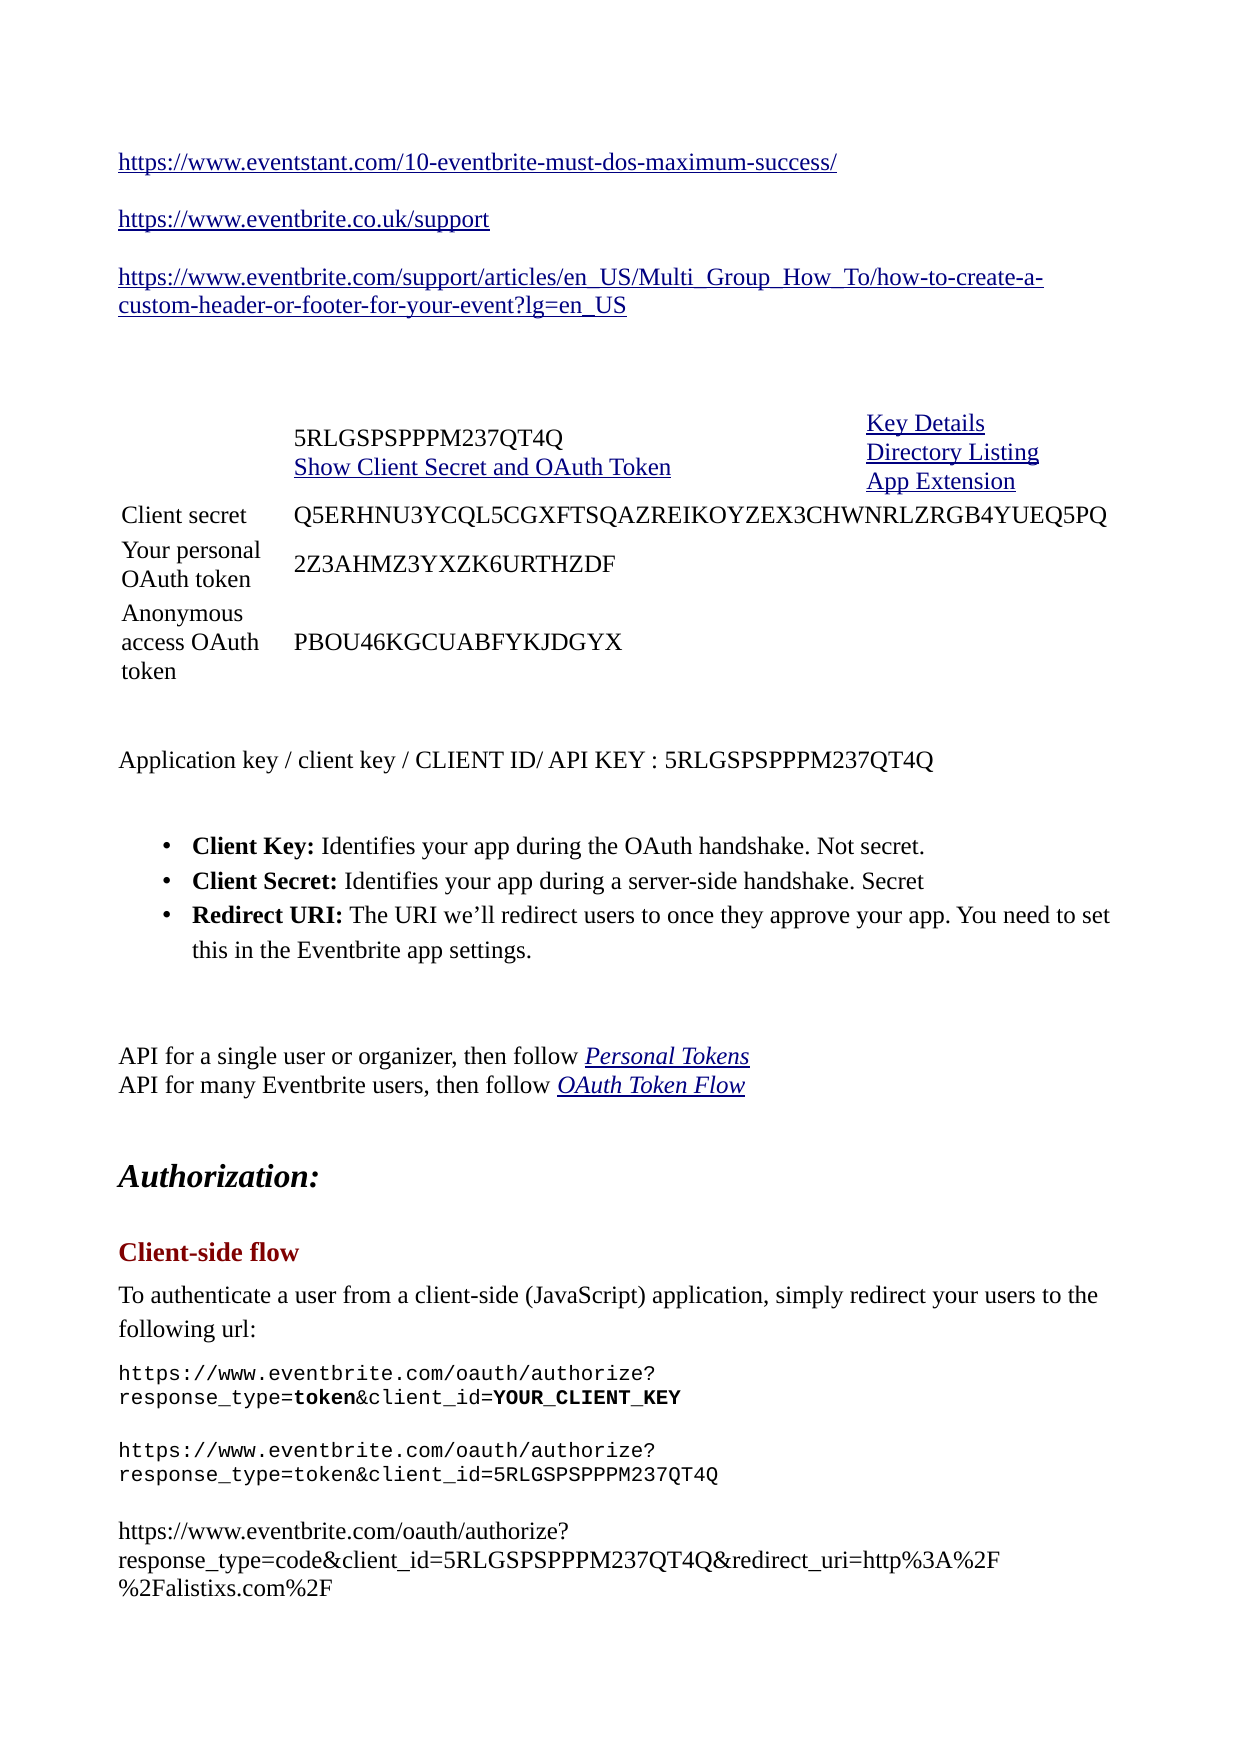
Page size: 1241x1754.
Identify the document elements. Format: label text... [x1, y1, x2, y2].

list Client Key: Identifies your app during the OAuth handshake. Not secret. [162, 831, 1122, 860]
text https://www.eventbrite.com/support/articles/en_US/Multi_Group_How_To/how-to-create-a-custom-header-or-footer-for-your-event?lg=en_US [118, 262, 1122, 319]
text Application key / client key / CLIENT ID/ API KEY : 5RLGSPSPPPM237QT4Q [118, 745, 1122, 774]
text To authenticate a user from a client-side (JavaScript) application, simply redirect your users to the following url: [118, 1280, 1122, 1343]
text Authorization: [118, 1156, 1122, 1195]
table_cell Your personal OAuth token [118, 532, 291, 596]
text API for a single user or organizer, then follow Personal Tokens [118, 1041, 1122, 1070]
table_cell Anonymous access OAuth token [118, 596, 291, 688]
table_cell Q5ERHNU3YCQL5CGXFTSQAZREIKOYZEX3CHWNRLZRGB4YUEQ5PQ [291, 498, 1122, 532]
table_header Key Details Directory Listing App Extension [863, 406, 1089, 498]
table_header [118, 406, 291, 498]
text https://www.eventbrite.com/oauth/authorize?response_type=token&client_id=YOUR_CLIENT_KEY [118, 1363, 1122, 1411]
subtitle Client-side flow [118, 1236, 1122, 1267]
text https://www.eventstant.com/10-eventbrite-must-dos-maximum-success/ [118, 147, 1122, 176]
text https://www.eventbrite.com/oauth/authorize?response_type=code&client_id=5RLGSPSPPPM237QT4Q&redirect_uri=http%3A%2F%2Falistixs.com%2F [118, 1516, 1122, 1602]
list Client Secret: Identifies your app during a server-side handshake. Secret [162, 866, 1122, 895]
text API for many Eventbrite users, then follow OAuth Token Flow [118, 1070, 1122, 1099]
text https://www.eventbrite.co.uk/support [118, 204, 1122, 233]
table_cell 2Z3AHMZ3YXZK6URTHZDF [291, 532, 1122, 596]
table_header 5RLGSPSPPPM237QT4Q Show Client Secret and OAuth Token [291, 406, 863, 498]
table_cell Client secret [118, 498, 291, 532]
list Redirect URI: The URI we’ll redirect users to once they approve your app. You need to set this in the Eventbrite app settings. [162, 900, 1122, 964]
table_header [1089, 406, 1122, 498]
table_cell PBOU46KGCUABFYKJDGYX [291, 596, 1122, 688]
text https://www.eventbrite.com/oauth/authorize?response_type=token&client_id=5RLGSPSPPPM237QT4Q [118, 1440, 1122, 1487]
